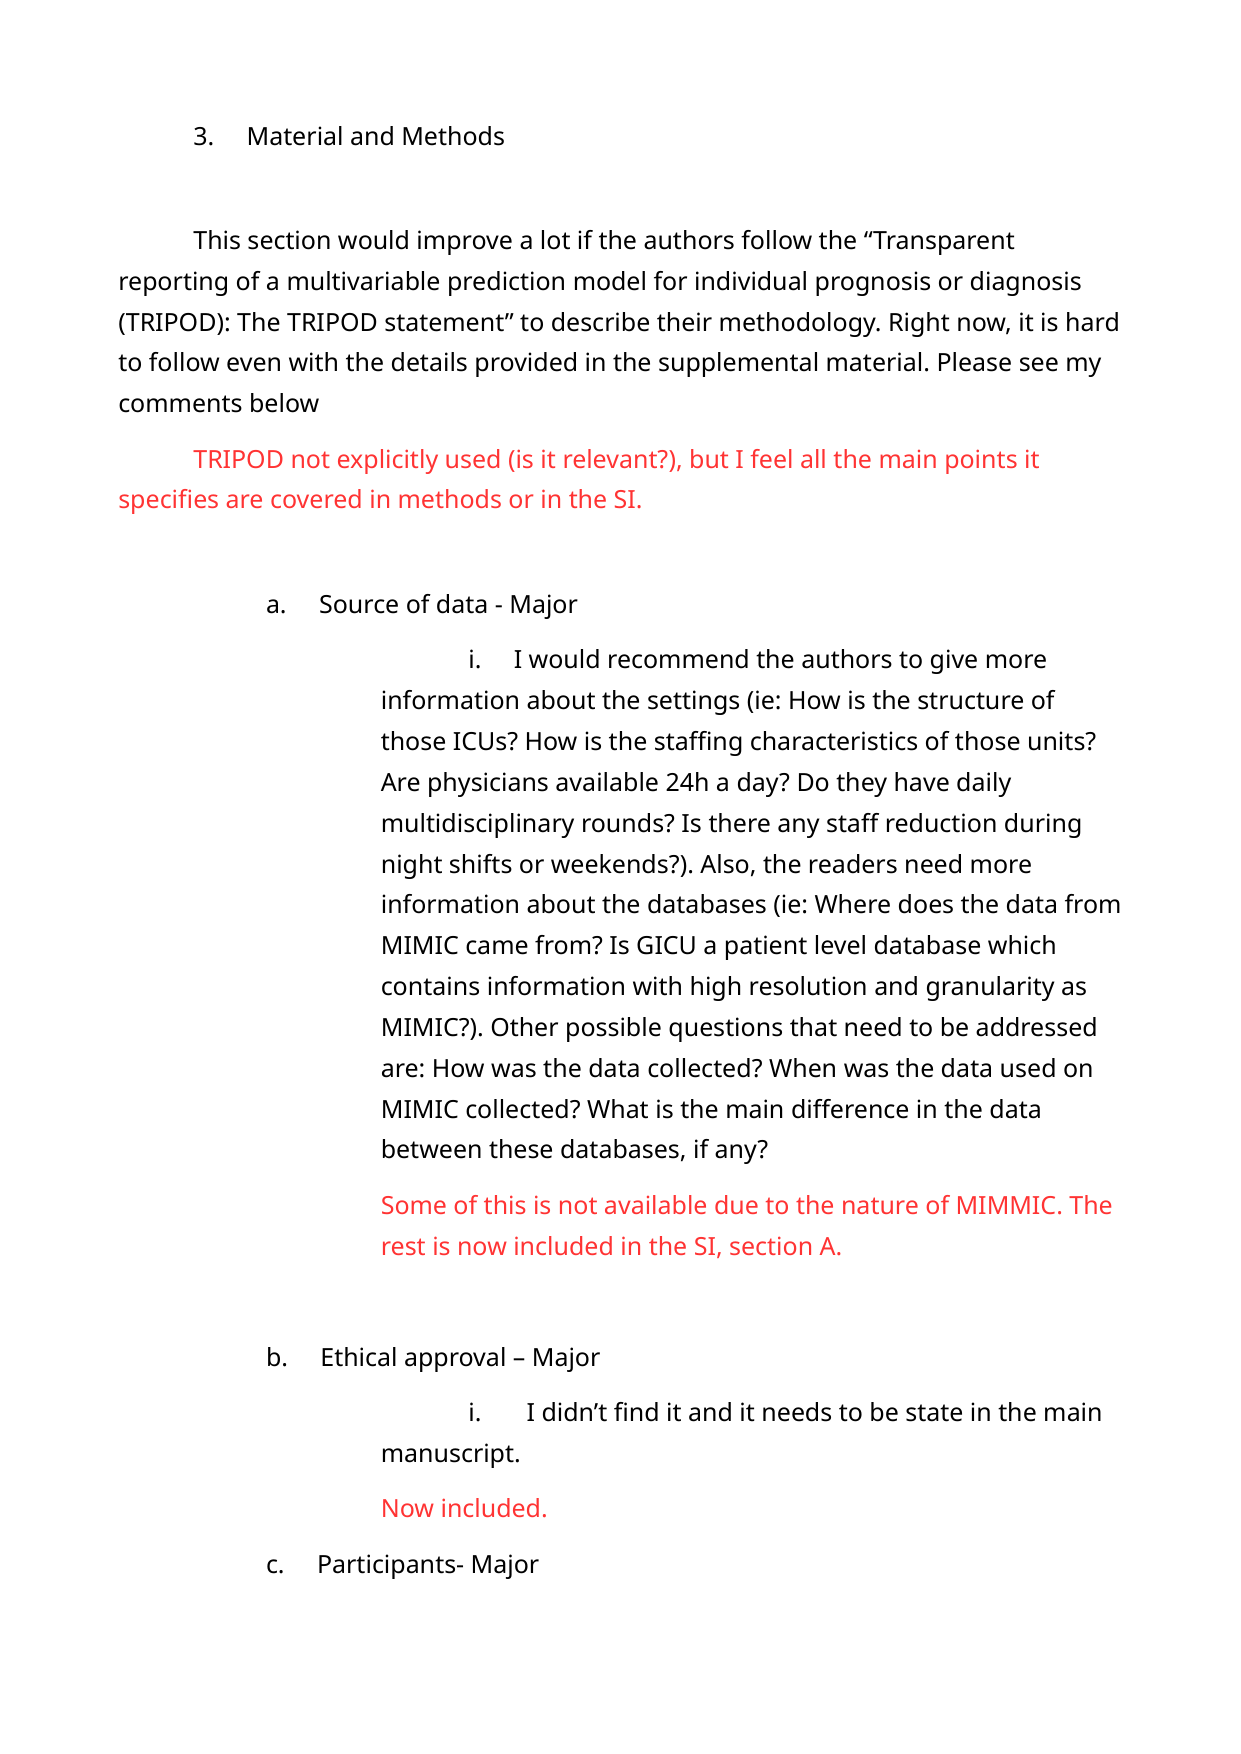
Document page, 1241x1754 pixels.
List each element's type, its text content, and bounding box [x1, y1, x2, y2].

text TRIPOD not explicitly used (is it relevant?), but I feel all the main points it specifies are covered in methods or in the SI. [118, 441, 1122, 516]
text c. Participants- Major [266, 1546, 1122, 1580]
text 3. Material and Methods [193, 118, 1122, 152]
text b. Ethical approval – Major [266, 1339, 1122, 1373]
text Some of this is not available due to the nature of MIMMIC. The rest is now included in the SI, section A. [118, 1187, 1122, 1262]
text i. I didn’t find it and it needs to be state in the main manuscript. [118, 1394, 1122, 1469]
text This section would improve a lot if the authors follow the “Transparent reporting of a multivariable prediction model for individual prognosis or diagnosis (TRIPOD): The TRIPOD statement” to describe their methodology. Right now, it is hard to follow even with the details provided in the supplemental material. Please see my comments below [118, 223, 1122, 420]
text a. Source of data - Major [266, 587, 1122, 621]
text i. I would recommend the authors to give more information about the settings (ie: How is the structure of those ICUs? How is the staffing characteristics of those units? Are physicians available 24h a day? Do they have daily multidisciplinary rounds? Is there any staff reduction during night shifts or weekends?). Also, the readers need more information about the databases (ie: Where does the data from MIMIC came from? Is GICU a patient level database which contains information with high resolution and granularity as MIMIC?). Other possible questions that need to be addressed are: How was the data collected? When was the data used on MIMIC collected? What is the main difference in the data between these databases, if any? [118, 642, 1122, 1166]
text Now included. [118, 1491, 1122, 1525]
